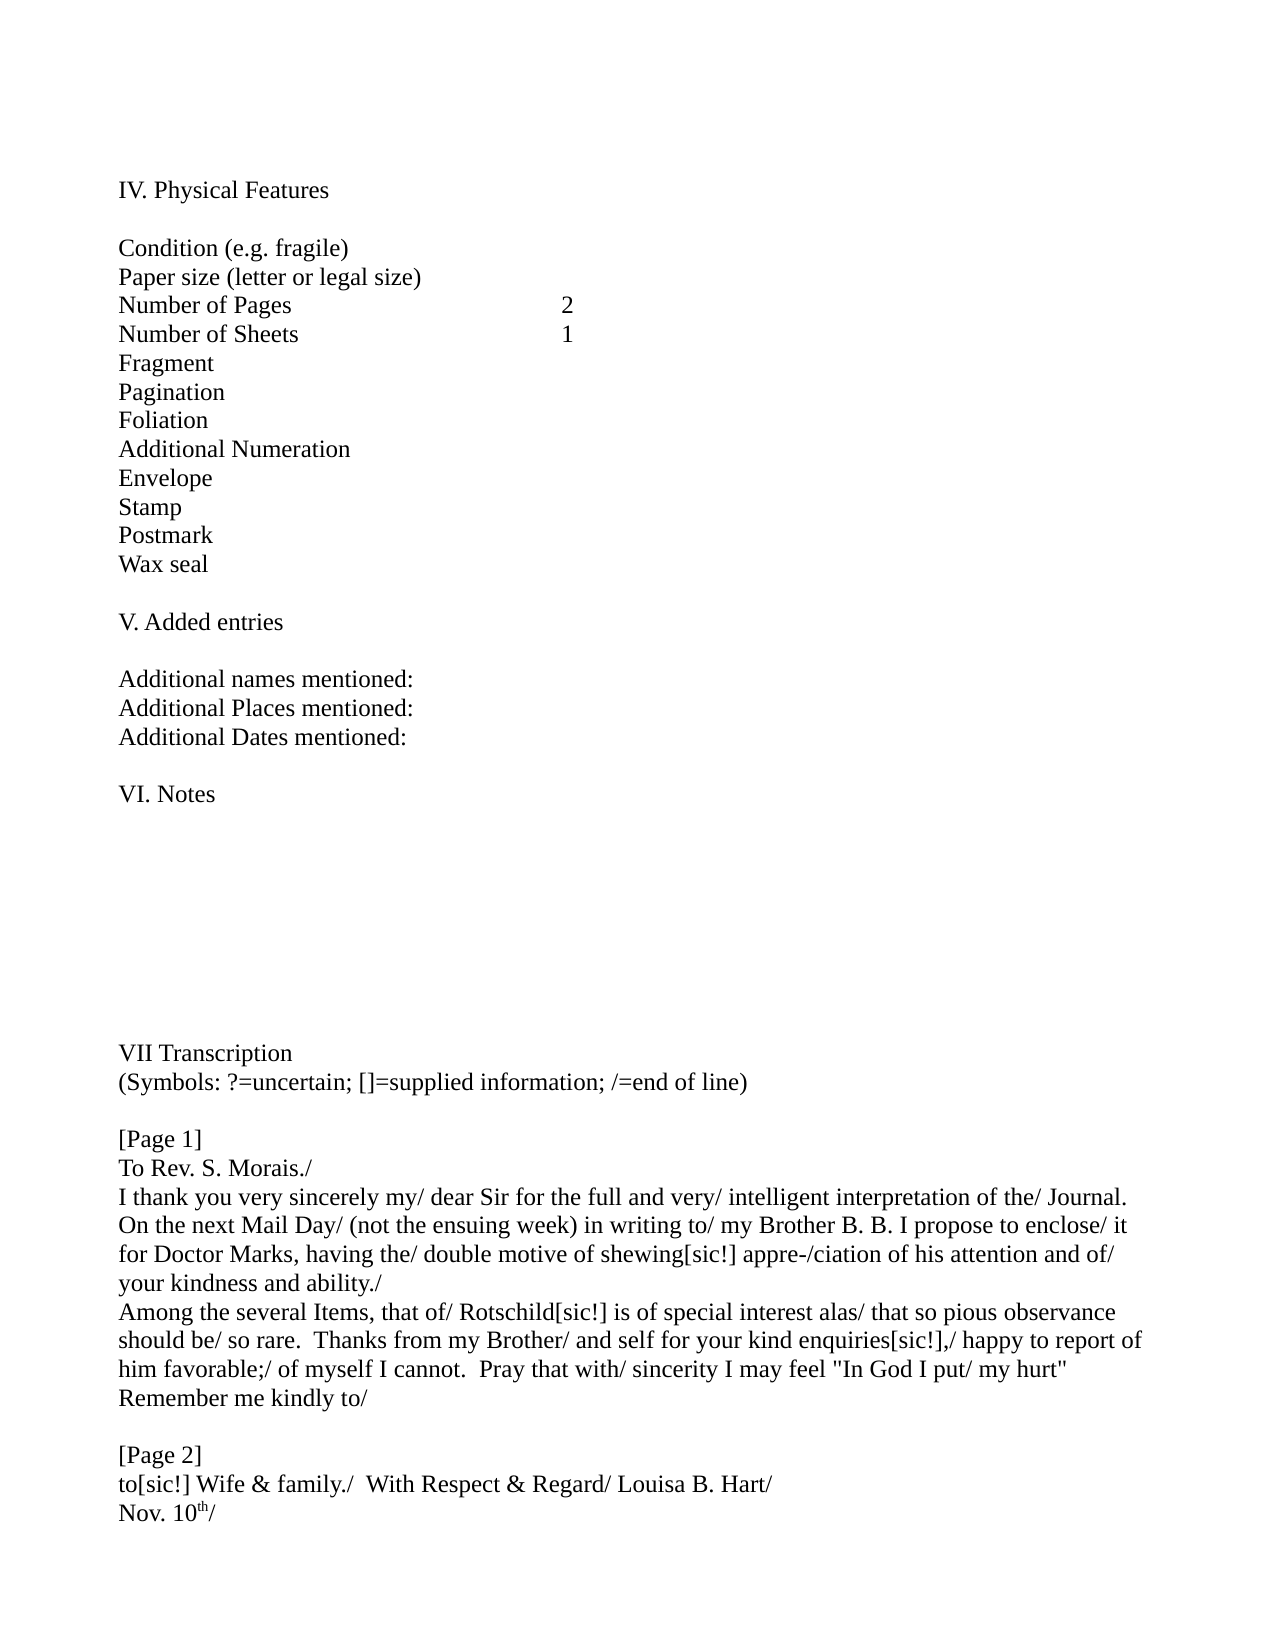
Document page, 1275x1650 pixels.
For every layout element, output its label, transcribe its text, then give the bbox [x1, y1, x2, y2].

text To Rev. S. Morais./ [118, 1153, 1157, 1182]
text Additional Places mentioned: [118, 693, 1157, 722]
text (Symbols: ?=uncertain; []=supplied information; /=end of line) [118, 1067, 1157, 1096]
text Additional names mentioned: [118, 664, 1157, 693]
text [Page 1] [118, 1124, 1157, 1153]
text Number of Pages 2 [118, 291, 1157, 319]
text Nov. 10th/ [118, 1498, 1157, 1527]
text Postma rk [118, 521, 1157, 549]
text I thank you very sincerely my/ dear Sir for the full and very/ intelligent interpretation of the/ Journal. On the next Mail Day/ (not the ensuing week) in writing to/ my Brother B. B. I propose to enclose/ it for Doctor Marks, having the/ double motive of shewing[sic!] appre-/ciation of his attention and of/ your kindness and ability./ [118, 1182, 1157, 1297]
text V. Added entries [118, 607, 1157, 636]
text Foliation [118, 406, 1157, 434]
text Fragment [118, 348, 1157, 377]
text Stamp [118, 492, 1157, 521]
text Paper size (letter or legal size) [118, 262, 1157, 291]
text Additional Numeration [118, 434, 1157, 463]
text Condition (e.g. fragile) [118, 233, 1157, 262]
text Number of Sheets 1 [118, 319, 1157, 348]
text Wax seal [118, 549, 1157, 578]
text VII Transcription [118, 1038, 1157, 1067]
text IV. Physical Features [118, 176, 1157, 204]
text Among the several Items, that of/ Rotschild[sic!] is of special interest alas/ that so pious observance should be/ so rare. Thanks from my Brother/ and self for your kind enquiries[sic!],/ happy to report of him favorable;/ of myself I cannot. Pray that with/ sincerity I may feel "In God I put/ my hurt" Remember me kindly to/ [118, 1297, 1157, 1412]
text VI. Notes [118, 779, 1157, 808]
text Pagination [118, 377, 1157, 406]
text Envelope [118, 463, 1157, 492]
text [Page 2] [118, 1441, 1157, 1469]
text Additional Dates mentioned: [118, 722, 1157, 751]
text to[sic!] Wife & family./ With Respect & Regard/ Louisa B. Hart/ [118, 1469, 1157, 1498]
